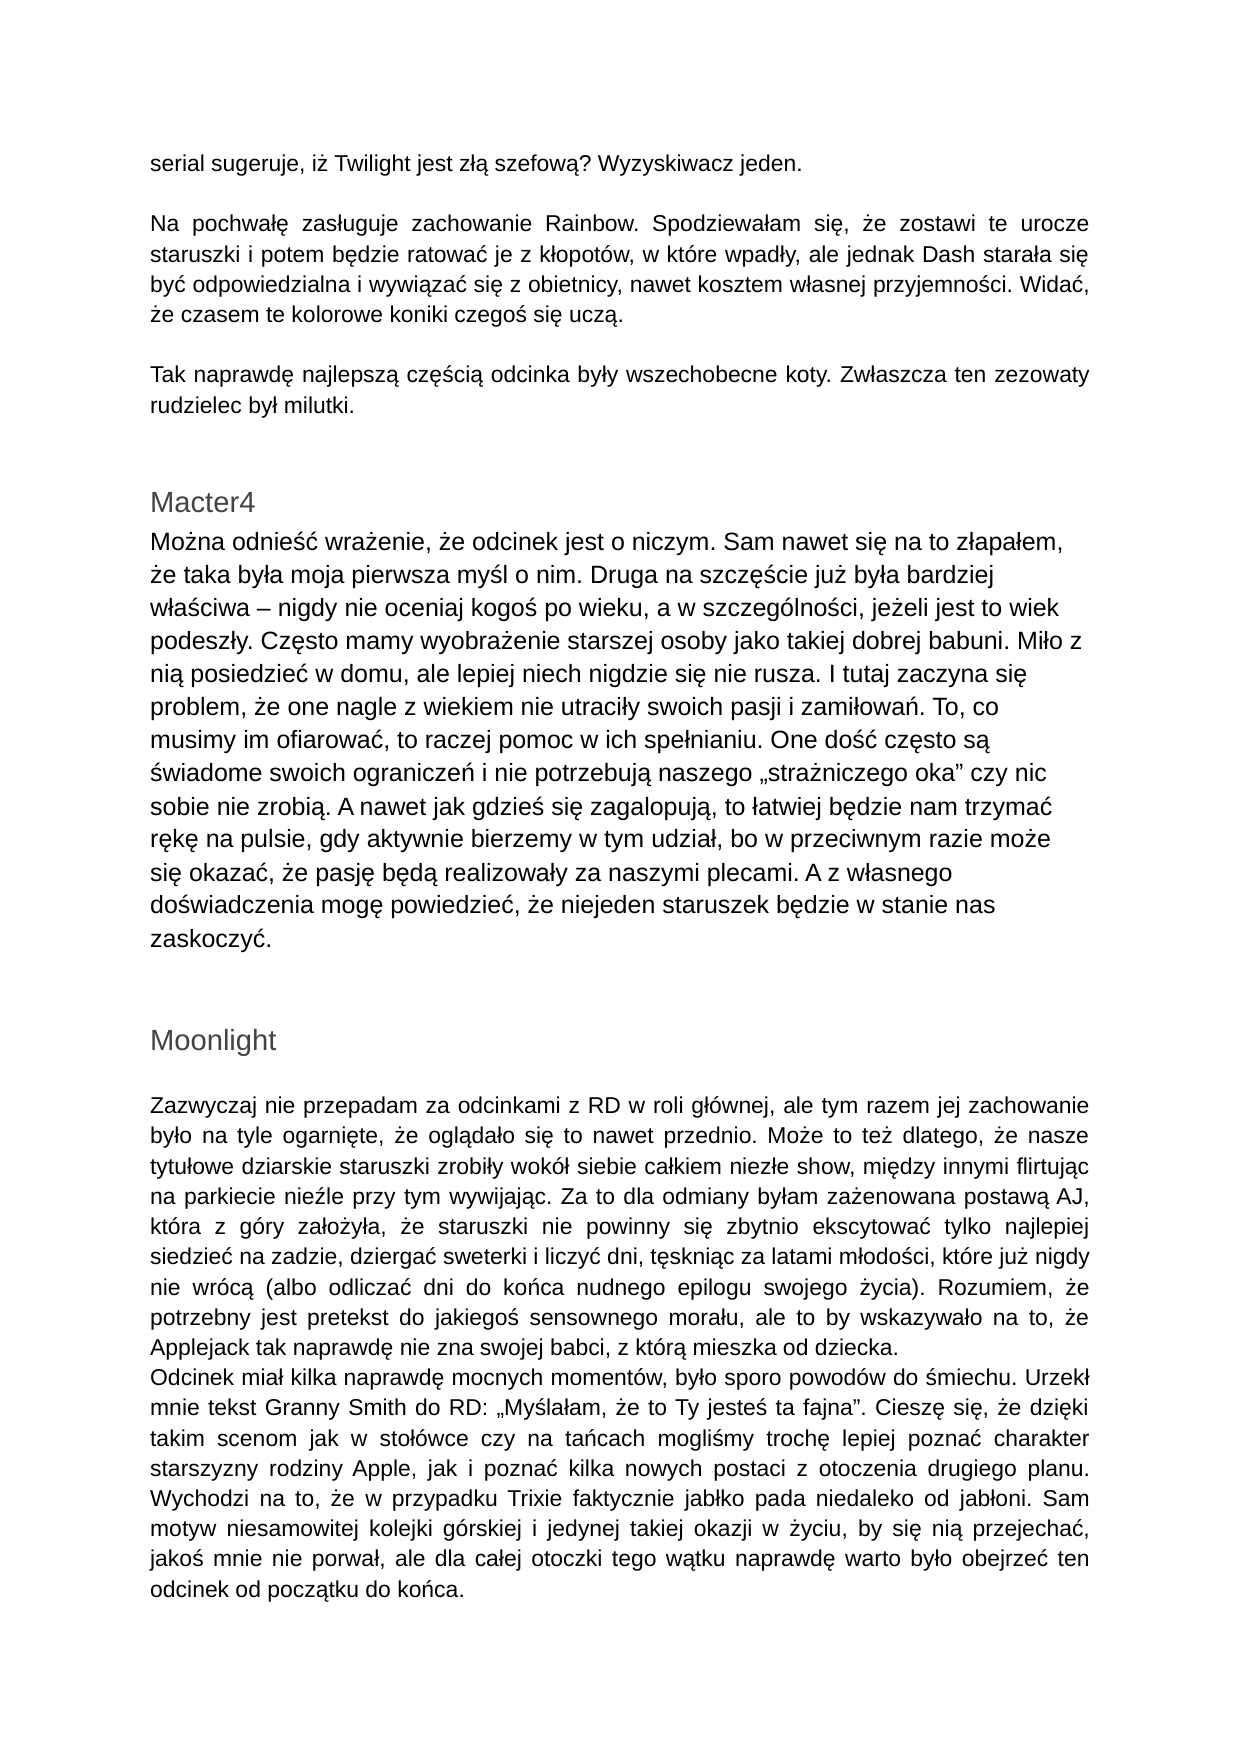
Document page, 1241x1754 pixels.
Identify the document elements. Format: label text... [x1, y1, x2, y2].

text Można odnieść wrażenie, że odcinek jest o niczym. Sam nawet się na to złapałem, że taka była moja pierwsza myśl o nim. Druga na szczęście już była bardziej właściwa – nigdy nie oceniaj kogoś po wieku, a w szczególności, jeżeli jest to wiek podeszły. Często mamy wyobrażenie starszej osoby jako takiej dobrej babuni. Miło z nią posiedzieć w domu, ale lepiej niech nigdzie się nie rusza. I tutaj zaczyna się problem, że one nagle z wiekiem nie utraciły swoich pasji i zamiłowań. To, co musimy im ofiarować, to raczej pomoc w ich spełnianiu. One dość często są świadome swoich ograniczeń i nie potrzebują naszego „strażniczego oka” czy nic sobie nie zrobią. A nawet jak gdzieś się zagalopują, to łatwiej będzie nam trzymać rękę na pulsie, gdy aktywnie bierzemy w tym udział, bo w przeciwnym razie może się okazać, że pasję będą realizowały za naszymi plecami. A z własnego doświadczenia mogę powiedzieć, że niejeden staruszek będzie w stanie nas zaskoczyć. [150, 527, 1090, 952]
text serial sugeruje, iż Twilight jest złą szefową? Wyzyskiwacz jeden. [150, 150, 1090, 176]
subtitle Macter4 [150, 485, 1090, 519]
text Zazwyczaj nie przepadam za odcinkami z RD w roli głównej, ale tym razem jej zachowanie było na tyle ogarnięte, że oglądało się to nawet przednio. Może to też dlatego, że nasze tytułowe dziarskie staruszki zrobiły wokół siebie całkiem niezłe show, między innymi flirtując na parkiecie nieźle przy tym wywijając. Za to dla odmiany byłam zażenowana postawą AJ, która z góry założyła, że staruszki nie powinny się zbytnio ekscytować tylko najlepiej siedzieć na zadzie, dziergać sweterki i liczyć dni, tęskniąc za latami młodości, które już nigdy nie wrócą (albo odliczać dni do końca nudnego epilogu swojego życia). Rozumiem, że potrzebny jest pretekst do jakiegoś sensownego morału, ale to by wskazywało na to, że Applejack tak naprawdę nie zna swojej babci, z którą mieszka od dziecka. [150, 1092, 1090, 1360]
text Na pochwałę zasługuje zachowanie Rainbow. Spodziewałam się, że zostawi te urocze staruszki i potem będzie ratować je z kłopotów, w które wpadły, ale jednak Dash starała się być odpowiedzialna i wywiązać się z obietnicy, nawet kosztem własnej przyjemności. Widać, że czasem te kolorowe koniki czegoś się uczą. [150, 210, 1090, 327]
text Moonlight [150, 1023, 1090, 1056]
text Odcinek miał kilka naprawdę mocnych momentów, było sporo powodów do śmiechu. Urzekł mnie tekst Granny Smith do RD: „Myślałam, że to Ty jesteś ta fajna”. Cieszę się, że dzięki takim scenom jak w stołówce czy na tańcach mogliśmy trochę lepiej poznać charakter starszyzny rodziny Apple, jak i poznać kilka nowych postaci z otoczenia drugiego planu. Wychodzi na to, że w przypadku Trixie faktycznie jabłko pada niedaleko od jabłoni. Sam motyw niesamowitej kolejki górskiej i jedynej takiej okazji w życiu, by się nią przejechać, jakoś mnie nie porwał, ale dla całej otoczki tego wątku naprawdę warto było obejrzeć ten odcinek od początku do końca. [150, 1364, 1090, 1602]
text Tak naprawdę najlepszą częścią odcinka były wszechobecne koty. Zwłaszcza ten zezowaty rudzielec był milutki. [150, 361, 1090, 418]
